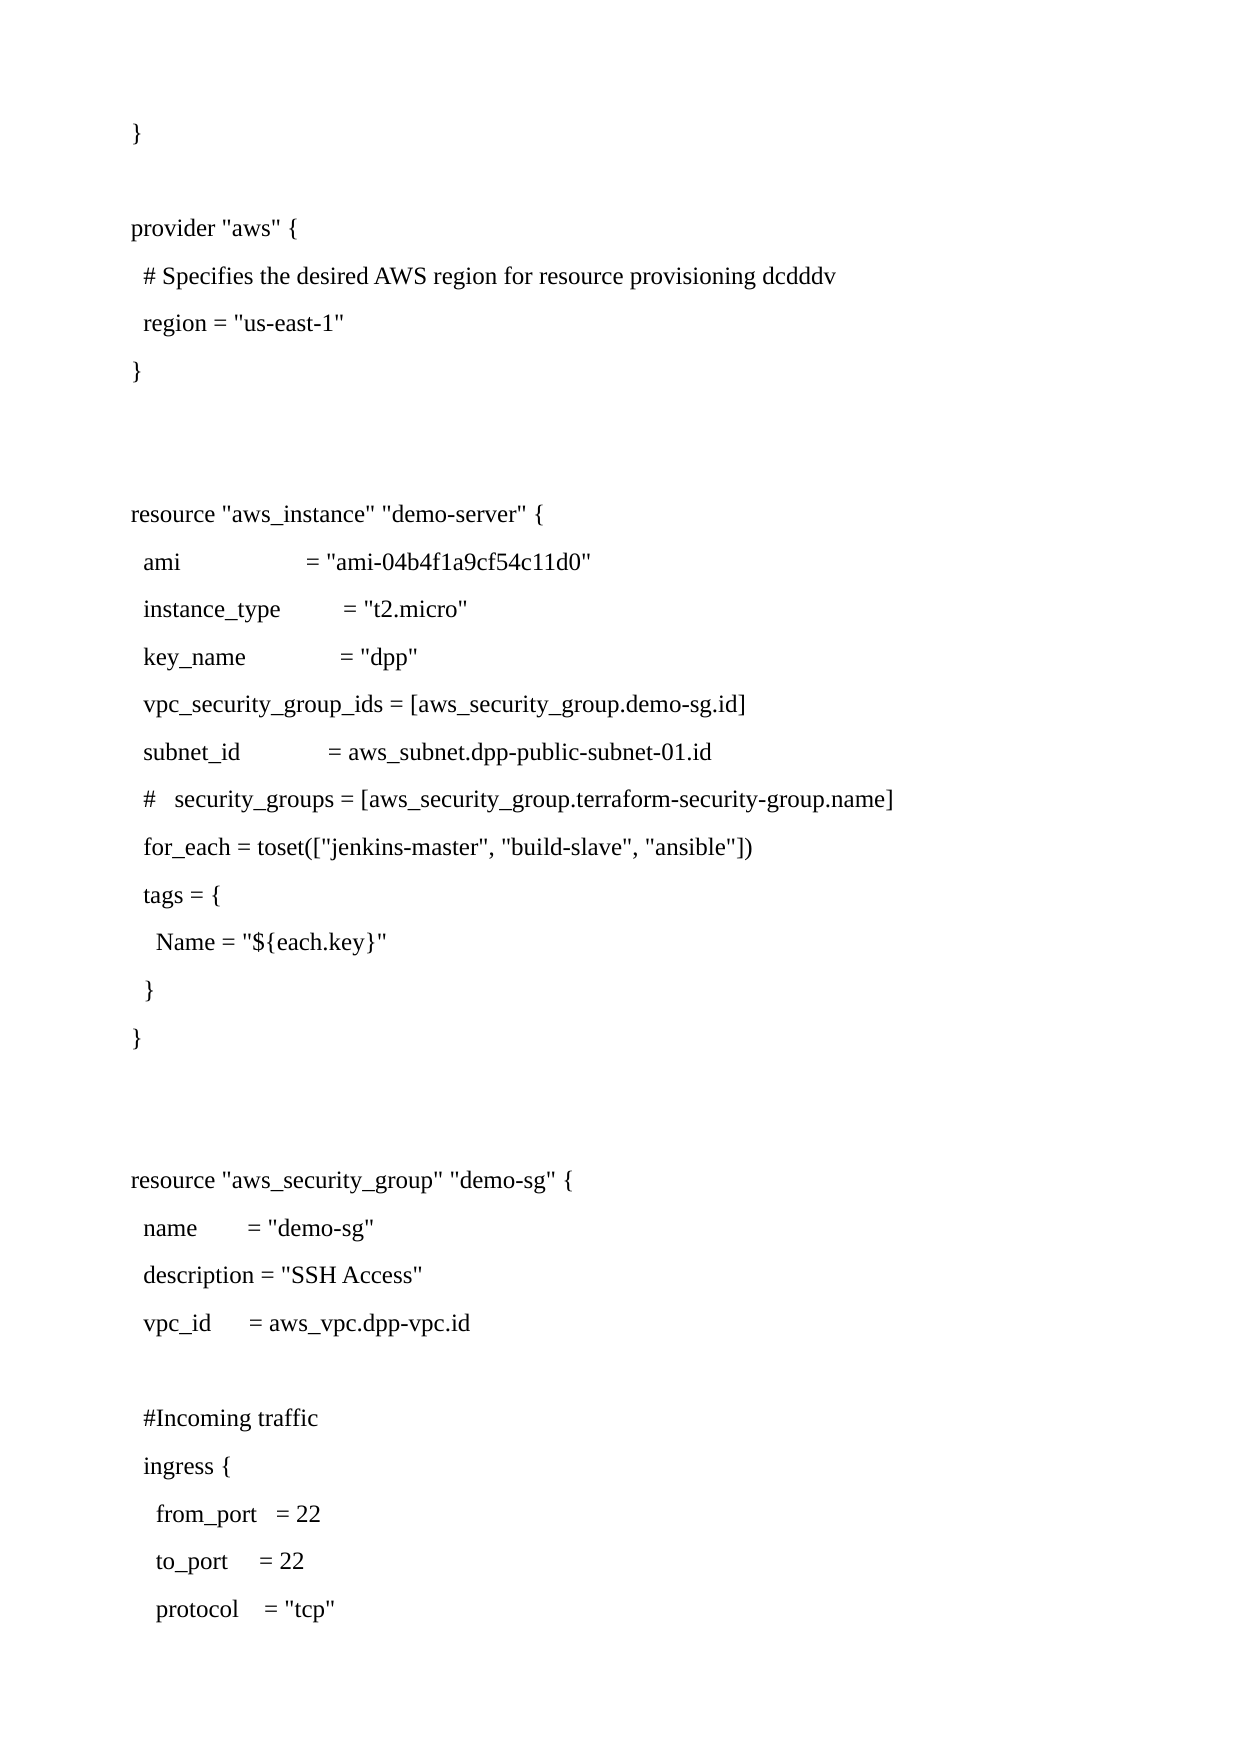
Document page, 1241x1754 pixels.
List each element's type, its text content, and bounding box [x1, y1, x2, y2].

text for_each = toset(["jenkins-master", "build-slave", "ansible"]) [118, 832, 1122, 861]
text description = "SSH Access" [118, 1261, 1122, 1289]
text instance_type = "t2.micro" [118, 594, 1122, 623]
text tags = { [118, 880, 1122, 908]
text ami = "ami-04b4f1a9cf54c11d0" [118, 547, 1122, 575]
text key_name = "dpp" [118, 642, 1122, 671]
text } [118, 1023, 1122, 1051]
text # Specifies the desired AWS region for resource provisioning dcdddv [118, 261, 1122, 290]
text resource "aws_security_group" "demo-sg" { [118, 1165, 1122, 1194]
text from_port = 22 [118, 1499, 1122, 1527]
text #Incoming traffic [118, 1403, 1122, 1432]
text } [118, 118, 1122, 147]
text name = "demo-sg" [118, 1213, 1122, 1242]
text } [118, 975, 1122, 1004]
text subnet_id = aws_subnet.dpp-public-subnet-01.id [118, 737, 1122, 766]
text # security_groups = [aws_security_group.terraform-security-group.name] [118, 784, 1122, 813]
text to_port = 22 [118, 1546, 1122, 1575]
text vpc_security_group_ids = [aws_security_group.demo-sg.id] [118, 689, 1122, 718]
text protocol = "tcp" [118, 1594, 1122, 1623]
text vpc_id = aws_vpc.dpp-vpc.id [118, 1308, 1122, 1337]
text resource "aws_instance" "demo-server" { [118, 499, 1122, 528]
text region = "us-east-1" [118, 308, 1122, 337]
text } [118, 356, 1122, 385]
text provider "aws" { [118, 213, 1122, 242]
text Name = "${each.key}" [118, 927, 1122, 956]
text ingress { [118, 1451, 1122, 1480]
